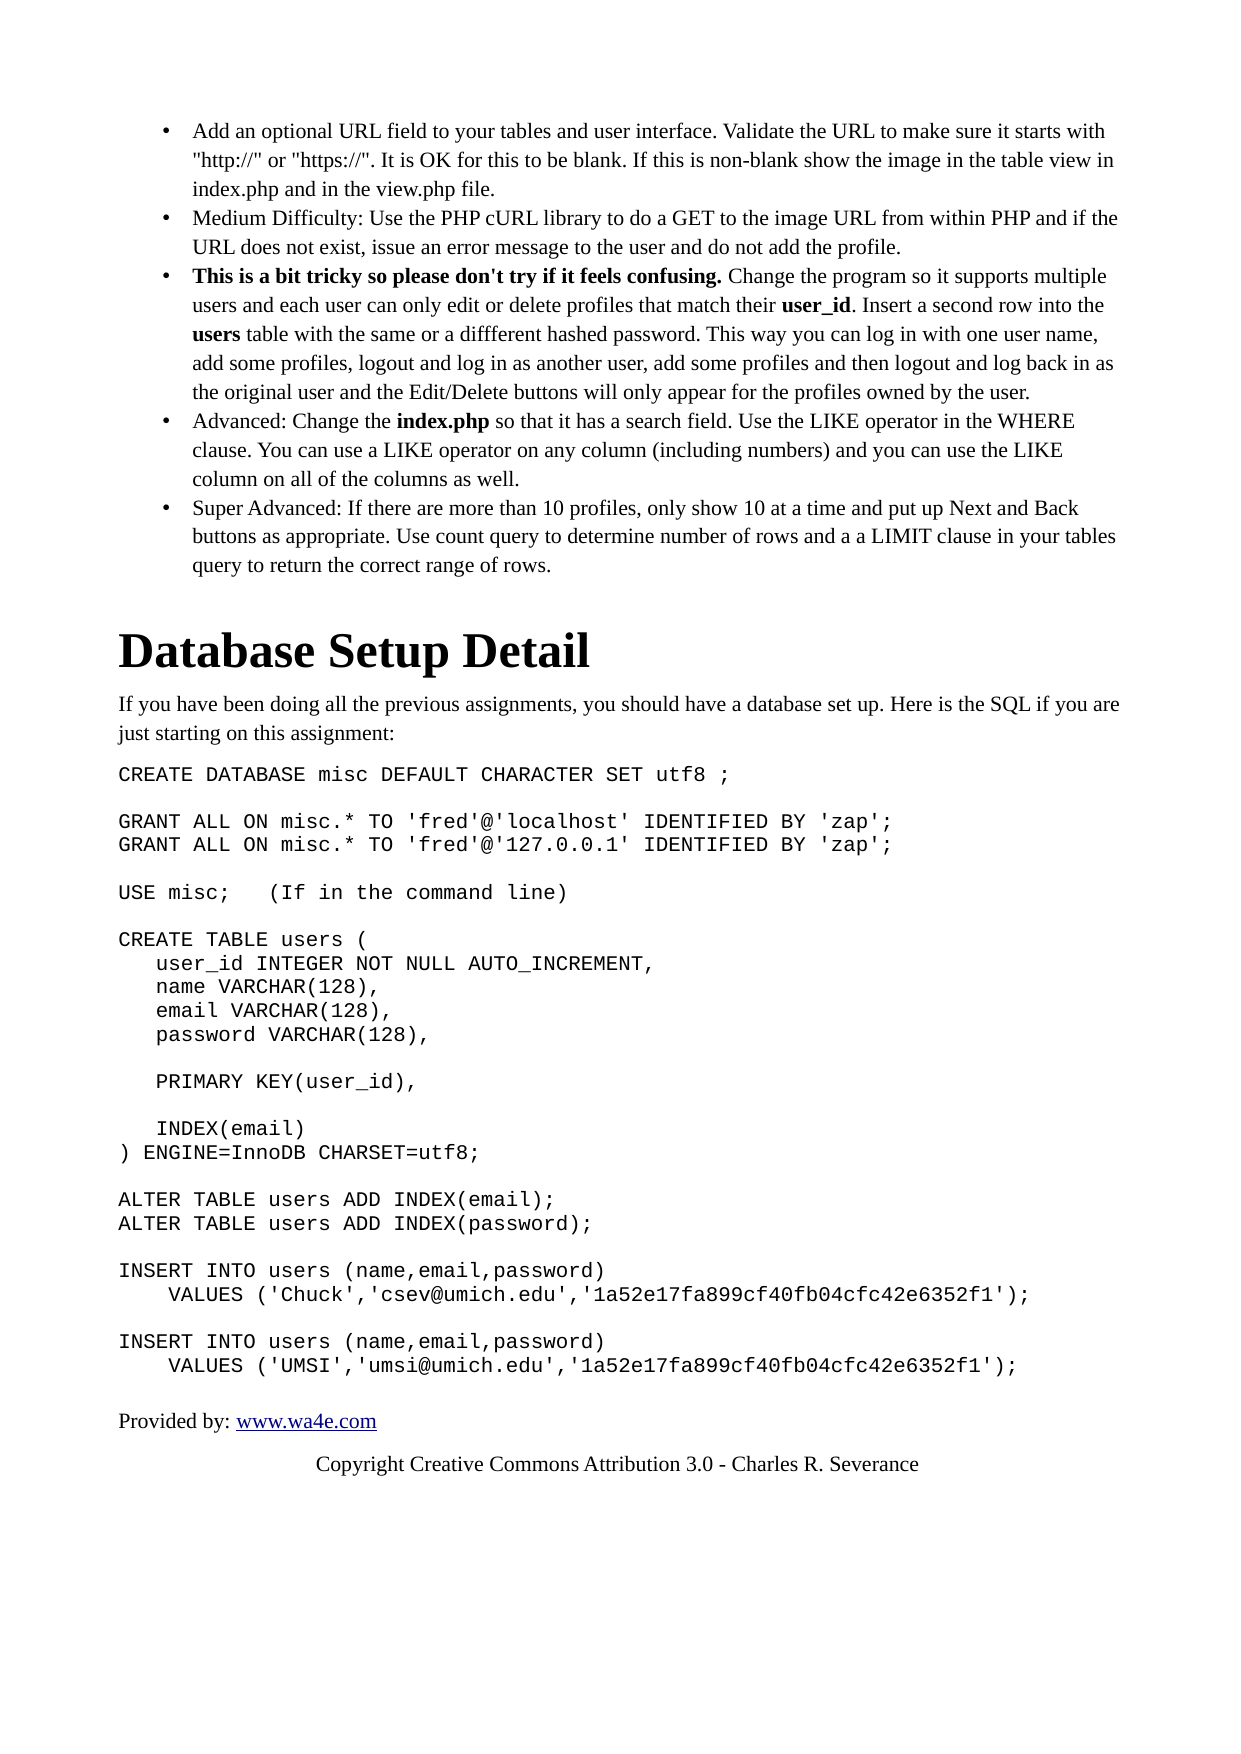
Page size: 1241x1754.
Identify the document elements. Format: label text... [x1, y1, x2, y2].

text email VARCHAR(128), [118, 1000, 1122, 1024]
text user_id INTEGER NOT NULL AUTO_INCREMENT, [118, 953, 1122, 976]
text INDEX(email) [118, 1118, 1122, 1142]
list Add an optional URL field to your tables and user interface. Validate the URL to make sure it starts with "http://" or "https://". It is OK for this to be blank. If this is non-blank show the image in the table view in index.php and in the view.php file. [162, 118, 1122, 201]
text If you have been doing all the previous assignments, you should have a database set up. Here is the SQL if you are just starting on this assignment: [118, 691, 1122, 745]
text ) ENGINE=InnoDB CHARSET=utf8; [118, 1142, 1122, 1166]
text Provided by: www.wa4e.com [118, 1408, 1122, 1433]
list Advanced: Change the index.php so that it has a search field. Use the LIKE operator in the WHERE clause. You can use a LIKE operator on any column (including numbers) and you can use the LIKE column on all of the columns as well. [162, 408, 1122, 491]
text VALUES ('Chuck','csev@umich.edu','1a52e17fa899cf40fb04cfc42e6352f1'); [118, 1284, 1122, 1307]
subtitle Database Setup Detail [118, 621, 1122, 678]
list Super Advanced: If there are more than 10 profiles, only show 10 at a time and put up Next and Back buttons as appropriate. Use count query to determine number of rows and a a LIMIT clause in your tables query to return the correct range of rows. [162, 494, 1122, 578]
list Medium Difficulty: Use the PHP cURL library to do a GET to the image URL from within PHP and if the URL does not exist, issue an error message to the user and do not add the profile. [162, 205, 1122, 259]
text GRANT ALL ON misc.* TO 'fred'@'127.0.0.1' IDENTIFIED BY 'zap'; [118, 834, 1122, 858]
text INSERT INTO users (name,email,password) [118, 1260, 1122, 1284]
text CREATE TABLE users ( [118, 929, 1122, 953]
text Copyright Creative Commons Attribution 3.0 - Charles R. Severance [118, 1451, 1122, 1477]
list This is a bit tricky so please don't try if it feels confusing. Change the program so it supports multiple users and each user can only edit or delete profiles that match their user_id. Insert a second row into the users table with the same or a diffferent hashed password. This way you can log in with one user name, add some profiles, logout and log in as another user, add some profiles and then logout and log back in as the original user and the Edit/Delete buttons will only appear for the profiles owned by the user. [162, 263, 1122, 404]
text VALUES ('UMSI','umsi@umich.edu','1a52e17fa899cf40fb04cfc42e6352f1'); [118, 1355, 1122, 1378]
text name VARCHAR(128), [118, 976, 1122, 1000]
text CREATE DATABASE misc DEFAULT CHARACTER SET utf8 ; [118, 763, 1122, 787]
text PRIMARY KEY(user_id), [118, 1071, 1122, 1094]
text INSERT INTO users (name,email,password) [118, 1331, 1122, 1355]
text GRANT ALL ON misc.* TO 'fred'@'localhost' IDENTIFIED BY 'zap'; [118, 811, 1122, 834]
text USE misc; (If in the command line) [118, 882, 1122, 905]
text password VARCHAR(128), [118, 1024, 1122, 1047]
text ALTER TABLE users ADD INDEX(password); [118, 1213, 1122, 1236]
text ALTER TABLE users ADD INDEX(email); [118, 1189, 1122, 1213]
